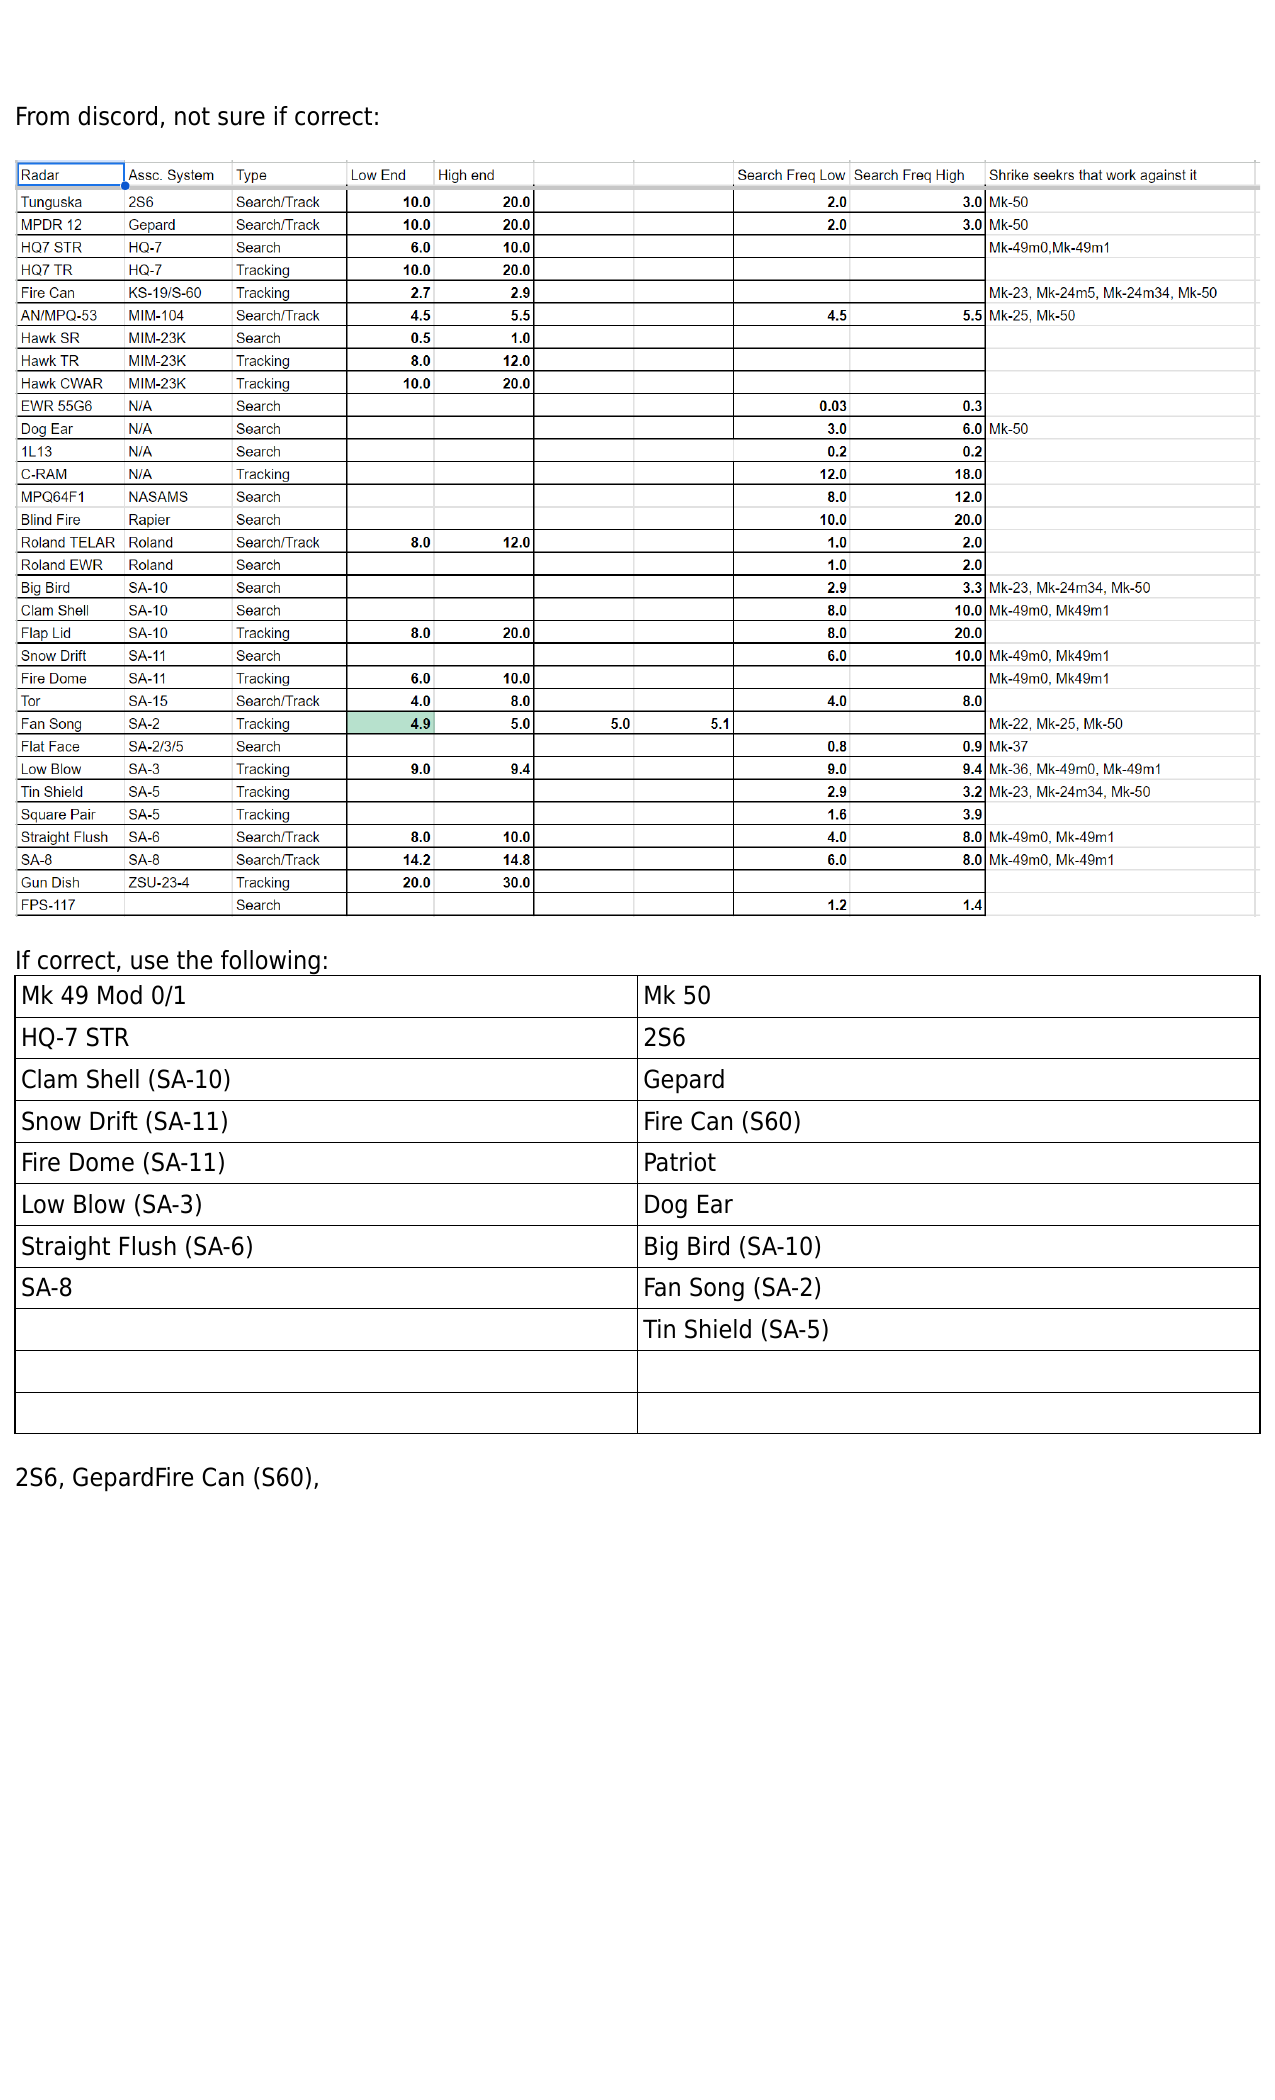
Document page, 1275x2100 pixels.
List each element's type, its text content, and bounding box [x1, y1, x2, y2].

table_cell Patriot [638, 1143, 1259, 1183]
table_cell Big Bird (SA-10) [638, 1226, 1259, 1267]
table_cell [16, 1393, 637, 1433]
table_cell [638, 1351, 1259, 1392]
table_header Mk 50 [638, 976, 1259, 1017]
table_cell HQ-7 STR [16, 1018, 637, 1058]
table_cell SA-8 [16, 1268, 637, 1308]
table_cell Fire Can (S60) [638, 1101, 1259, 1142]
table_cell [638, 1393, 1259, 1433]
table_cell Straight Flush (SA-6) [16, 1226, 637, 1267]
table_cell Snow Drift (SA-11) [16, 1101, 637, 1142]
table_cell [16, 1309, 637, 1350]
table_cell Low Blow (SA-3) [16, 1184, 637, 1225]
text From discord, not sure if correct: [15, 102, 1260, 132]
table_cell 2S6 [638, 1018, 1259, 1058]
table_header Mk 49 Mod 0/1 [16, 976, 637, 1017]
text If correct, use the following: [15, 946, 1260, 975]
picture [15, 160, 1261, 917]
text 2S6, GepardFire Can (S60), [15, 1463, 1260, 1493]
table_cell Clam Shell (SA-10) [16, 1059, 637, 1100]
table_cell Fan Song (SA-2) [638, 1268, 1259, 1308]
table_cell Gepard [638, 1059, 1259, 1100]
table_cell [16, 1351, 637, 1392]
table_cell Fire Dome (SA-11) [16, 1143, 637, 1183]
table_cell Dog Ear [638, 1184, 1259, 1225]
table_cell Tin Shield (SA-5) [638, 1309, 1259, 1350]
